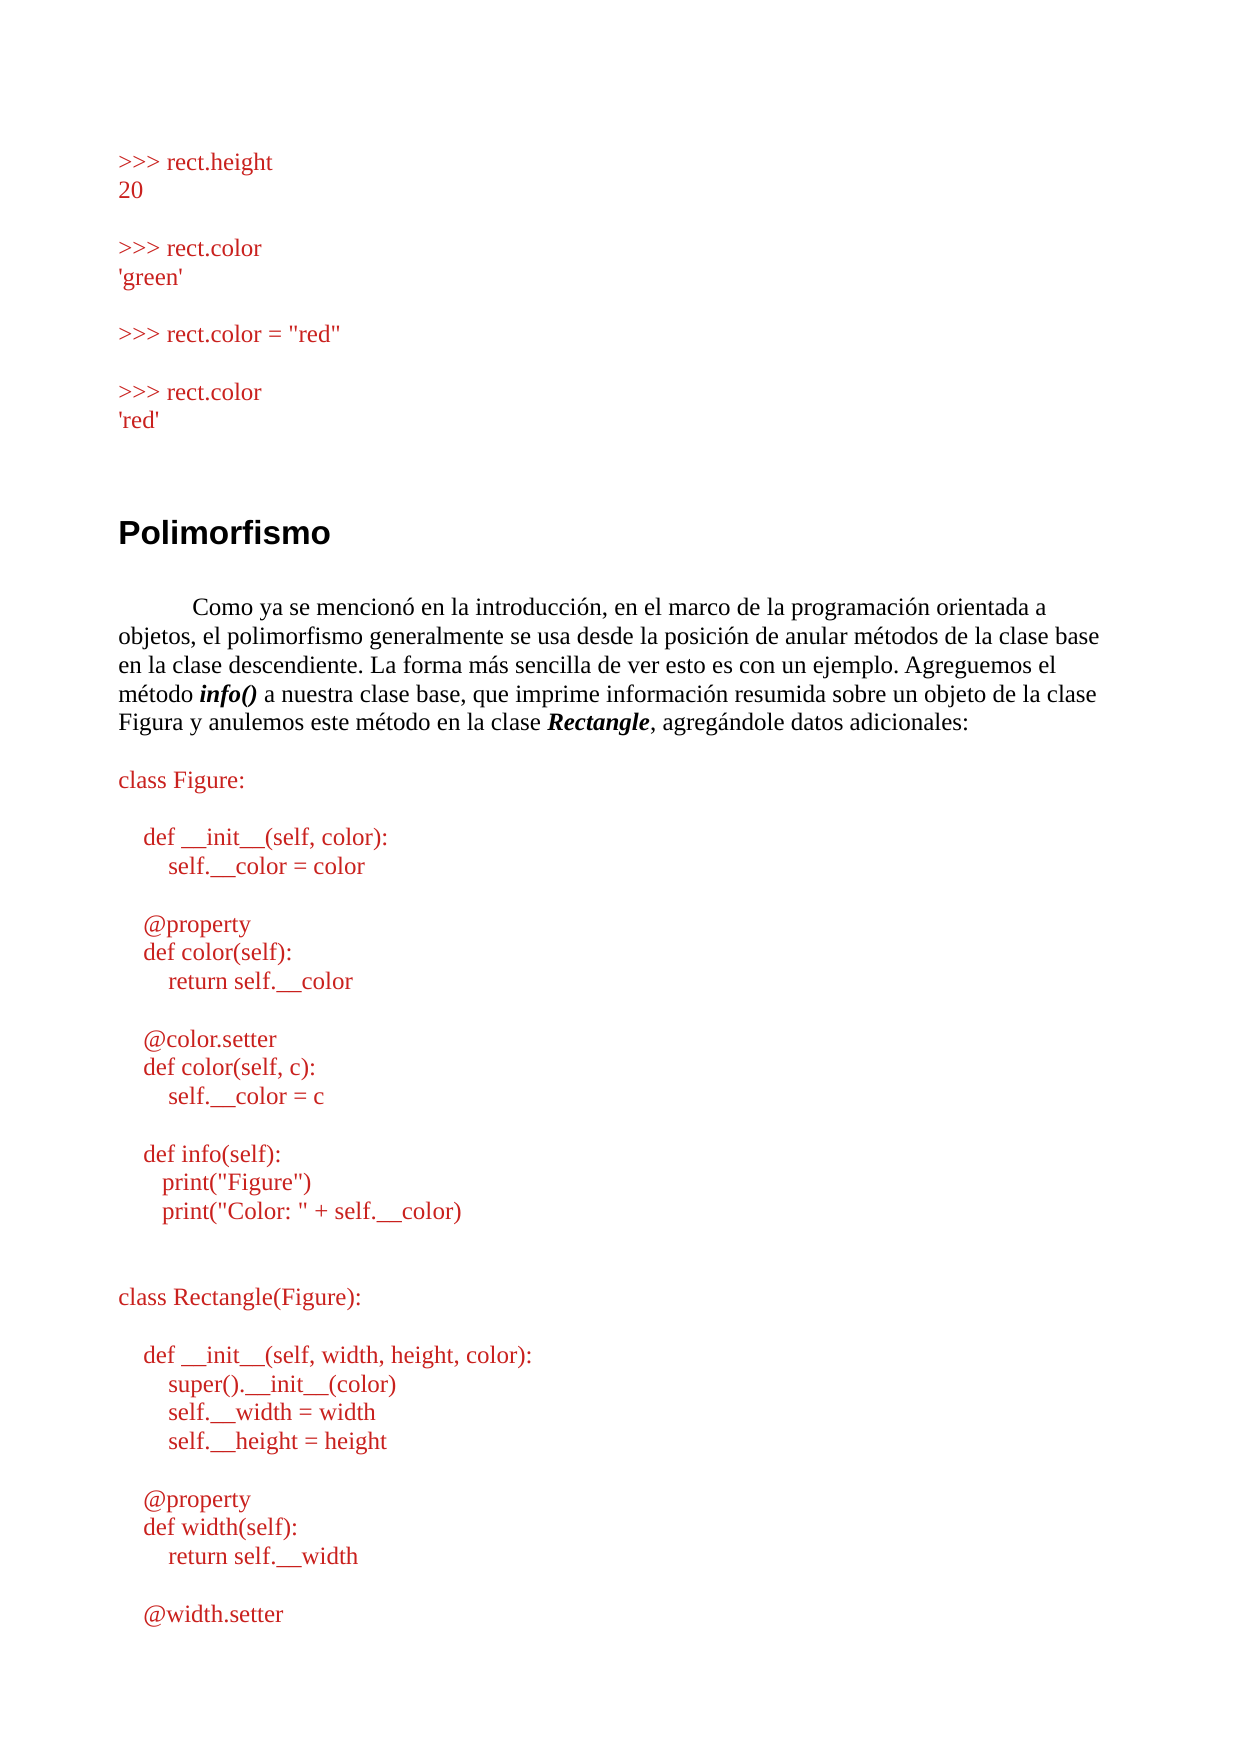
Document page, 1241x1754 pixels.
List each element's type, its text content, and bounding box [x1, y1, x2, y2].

text >>> rect.color = "red" [118, 319, 1122, 348]
text def color(self): [118, 937, 1122, 966]
text def info(self): [118, 1139, 1122, 1167]
text class Figure: [118, 765, 1122, 794]
text >>> rect.color [118, 377, 1122, 406]
text print("Figure") [118, 1167, 1122, 1196]
text @property [118, 909, 1122, 937]
text print("Color: " + self.__color) [118, 1196, 1122, 1225]
text 20 [118, 176, 1122, 204]
text 'red' [118, 406, 1122, 434]
text self.__color = color [118, 851, 1122, 880]
text self.__color = c [118, 1081, 1122, 1110]
text def color(self, c): [118, 1052, 1122, 1081]
text >>> rect.color [118, 233, 1122, 262]
text Como ya se mencionó en la introducción, en el marco de la programación orientada a objetos, el polimorfismo generalmente se usa desde la posición de anular métodos de la clase base en la clase descendiente. La forma más sencilla de ver esto es con un ejemplo. Agreguemos el método info() a nuestra clase base, que imprime información resumida sobre un objeto de la clase Figura y anulemos este método en la clase Rectangle, agregándole datos adicionales: [118, 592, 1122, 736]
text @color.setter [118, 1024, 1122, 1052]
text >>> rect.height [118, 147, 1122, 176]
text return self.__width [118, 1541, 1122, 1570]
text self.__height = height [118, 1426, 1122, 1455]
text super().__init__(color) [118, 1369, 1122, 1397]
text @property [118, 1484, 1122, 1512]
text def width(self): [118, 1512, 1122, 1541]
text return self.__color [118, 966, 1122, 995]
text @width.setter [118, 1599, 1122, 1627]
text self.__width = width [118, 1397, 1122, 1426]
text def __init__(self, color): [118, 822, 1122, 851]
text def __init__(self, width, height, color): [118, 1340, 1122, 1369]
subtitle Polimorfismo [118, 513, 1122, 551]
text class Rectangle(Figure): [118, 1282, 1122, 1311]
text 'green' [118, 262, 1122, 291]
